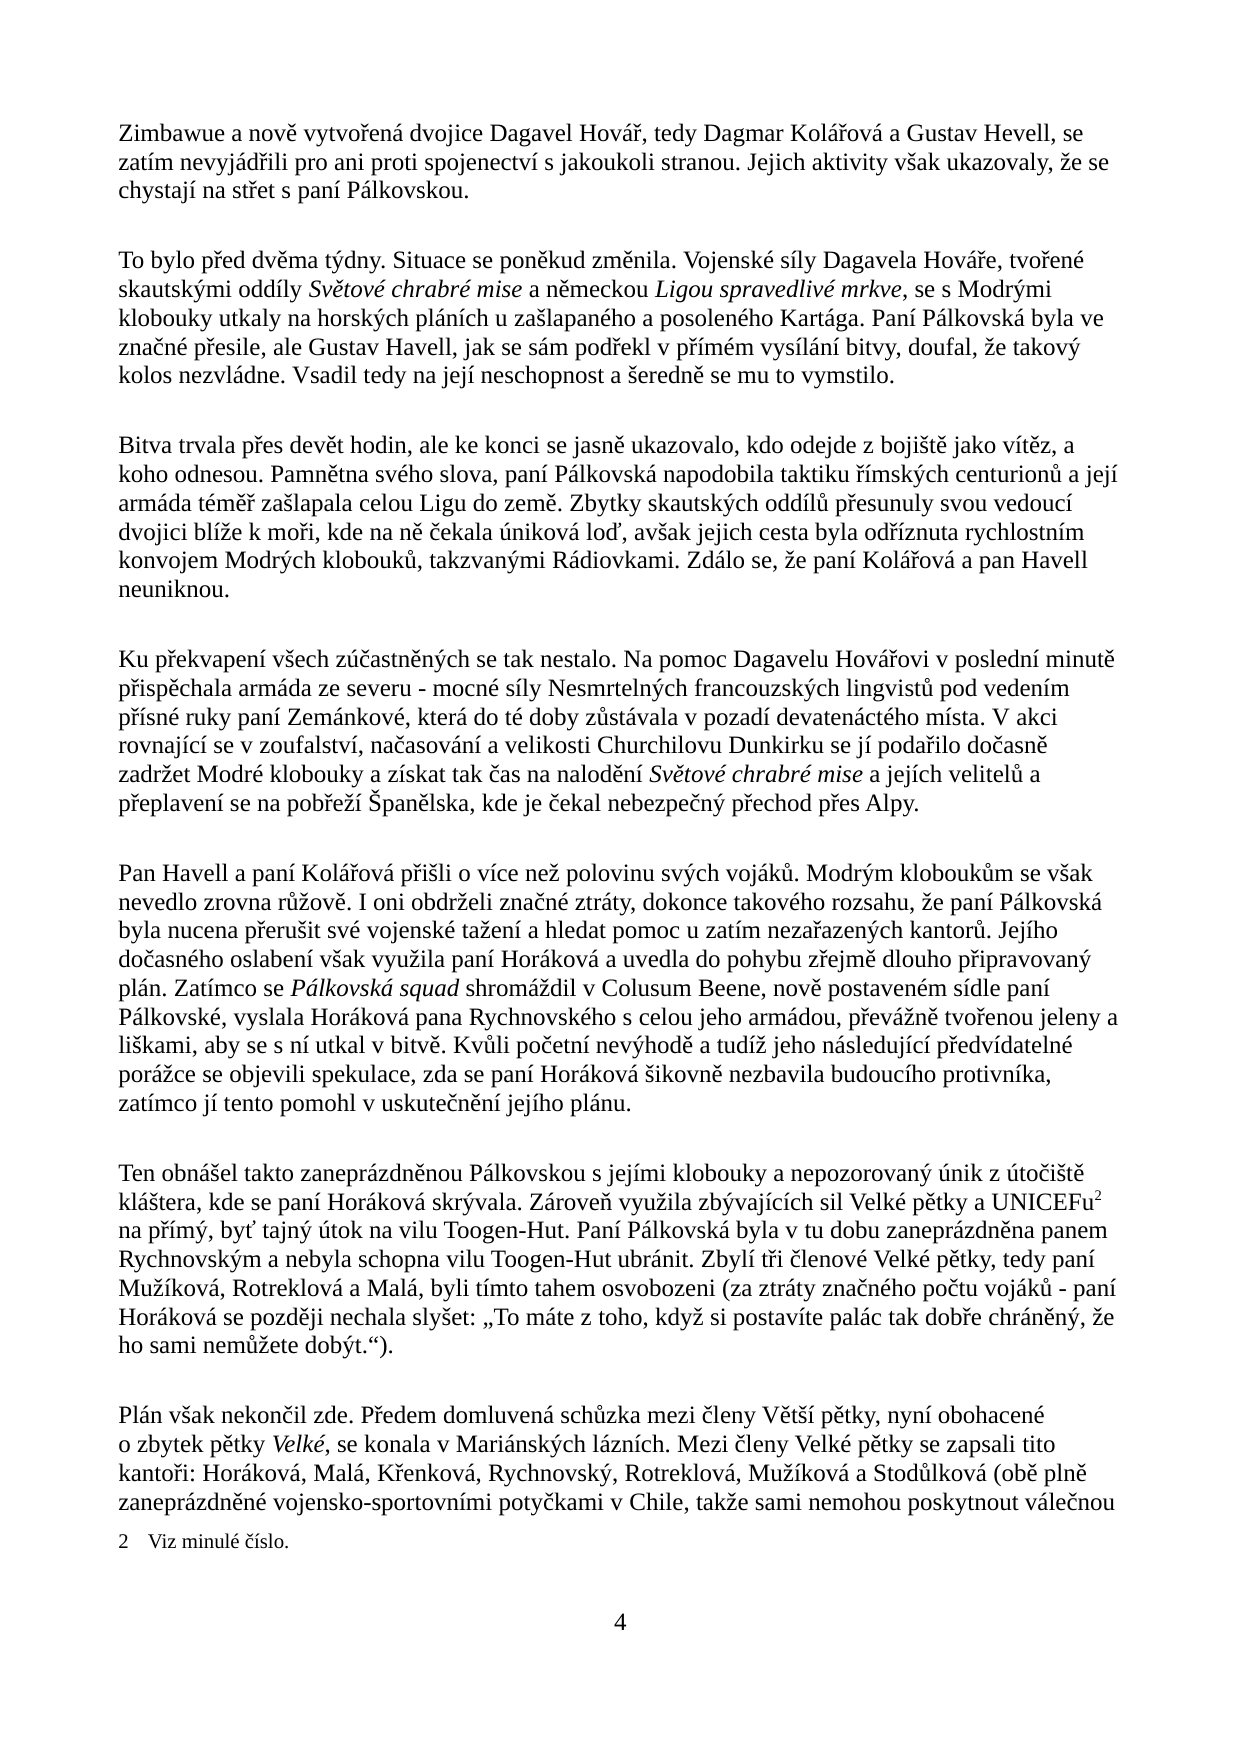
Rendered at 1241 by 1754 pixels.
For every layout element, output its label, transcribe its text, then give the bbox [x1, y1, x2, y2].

text Viz minulé číslo. [118, 1529, 1122, 1578]
text Ten obnášel takto zaneprázdněnou Pálkovskou s jejími klobouky a nepozorovaný únik z útočiště kláštera, kde se paní Horáková skrývala. Zároveň využila zbývajících sil Velké pětky a UNICEFu na přímý, byť tajný útok na vilu Toogen-Hut. Paní Pálkovská byla v tu dobu zaneprázdněna panem Rychnovským a nebyla schopna vilu Toogen-Hut ubránit. Zbylí tři členové Velké pětky, tedy paní Mužíková, Rotreklová a Malá, byli tímto tahem osvobozeni (za ztráty značného počtu vojáků - paní Horáková se později nechala slyšet: „To máte z toho, když si postavíte palác tak dobře chráněný, že ho sami nemůžete dobýt.“). [118, 1158, 1122, 1388]
text Pan Havell a paní Kolářová přišli o více než polovinu svých vojáků. Modrým kloboukům se však nevedlo zrovna růžově. I oni obdrželi značné ztráty, dokonce takového rozsahu, že paní Pálkovská byla nucena přerušit své vojenské tažení a hledat pomoc u zatím nezařazených kantorů. Jejího dočasného oslabení však využila paní Horáková a uvedla do pohybu zřejmě dlouho připravovaný plán. Zatímco se Pálkovská squad shromáždil v Colusum Beene, nově postaveném sídle paní Pálkovské, vyslala Horáková pana Rychnovského s celou jeho armádou, převážně tvořenou jeleny a liškami, aby se s ní utkal v bitvě. Kvůli početní nevýhodě a tudíž jeho následující předvídatelné porážce se objevili spekulace, zda se paní Horáková šikovně nezbavila budoucího protivníka, zatímco jí tento pomohl v uskutečnění jejího plánu. [118, 858, 1122, 1146]
text Ku překvapení všech zúčastněných se tak nestalo. Na pomoc Dagavelu Hovářovi v poslední minutě přispěchala armáda ze severu - mocné síly Nesmrtelných francouzských lingvistů pod vedením přísné ruky paní Zemánkové, která do té doby zůstávala v pozadí devatenáctého místa. V akci rovnající se v zoufalství, načasování a velikosti Churchilovu Dunkirku se jí podařilo dočasně zadržet Modré klobouky a získat tak čas na nalodění Světové chrabré mise a jejích velitelů a přeplavení se na pobřeží Španělska, kde je čekal nebezpečný přechod přes Alpy. [118, 644, 1122, 846]
text Plán však nekončil zde. Předem domluvená schůzka mezi členy Větší pětky, nyní obohacené o zbytek pětky Velké, se konala v Mariánských lázních. Mezi členy Velké pětky se zapsali tito kantoři: Horáková, Malá, Křenková, Rychnovský, Rotreklová, Mužíková a Stodůlková (obě plně zaneprázdněné vojensko-sportovními potyčkami v Chile, takže sami nemohou poskytnout válečnou [118, 1401, 1122, 1516]
text Zimbawue a nově vytvořená dvojice Dagavel Hovář, tedy Dagmar Kolářová a Gustav Hevell, se zatím nevyjádřili pro ani proti spojenectví s jakoukoli stranou. Jejich aktivity však ukazovaly, že se chystají na střet s paní Pálkovskou. [118, 118, 1122, 233]
text To bylo před dvěma týdny. Situace se poněkud změnila. Vojenské síly Dagavela Hováře, tvořené skautskými oddíly Světové chrabré mise a německou Ligou spravedlivé mrkve, se s Modrými klobouky utkaly na horských pláních u zašlapaného a posoleného Kartága. Paní Pálkovská byla ve značné přesile, ale Gustav Havell, jak se sám podřekl v přímém vysílání bitvy, doufal, že takový kolos nezvládne. Vsadil tedy na její neschopnost a šeredně se mu to vymstilo. [118, 246, 1122, 418]
text Bitva trvala přes devět hodin, ale ke konci se jasně ukazovalo, kdo odejde z bojiště jako vítěz, a koho odnesou. Pamnětna svého slova, paní Pálkovská napodobila taktiku římských centurionů a její armáda téměř zašlapala celou Ligu do země. Zbytky skautských oddílů přesunuly svou vedoucí dvojici blíže k moři, kde na ně čekala úniková loď, avšak jejich cesta byla odříznuta rychlostním konvojem Modrých klobouků, takzvanými Rádiovkami. Zdálo se, že paní Kolářová a pan Havell neuniknou. [118, 431, 1122, 632]
